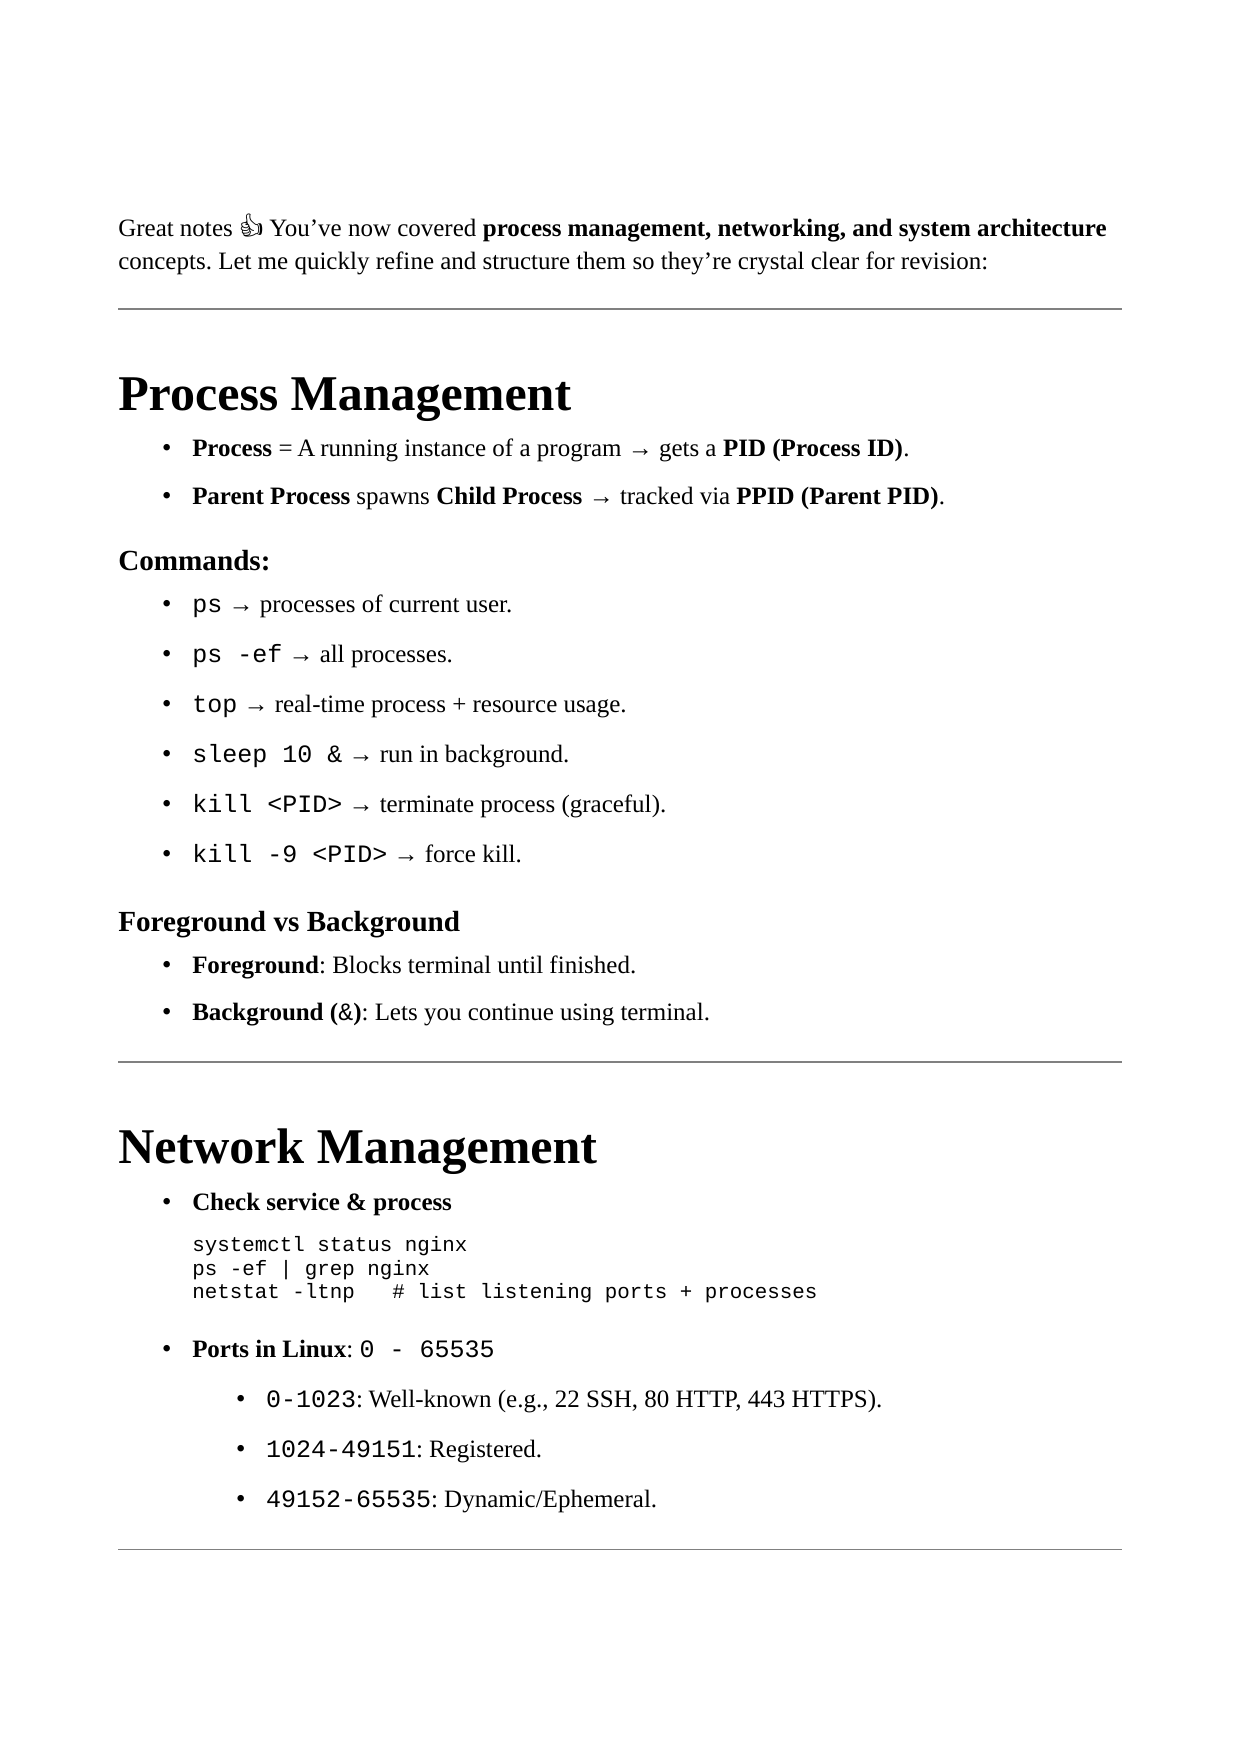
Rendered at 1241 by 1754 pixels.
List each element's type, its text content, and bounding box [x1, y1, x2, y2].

list ps -ef | grep nginx [162, 1258, 1122, 1281]
list Process = A running instance of a program → gets a PID (Process ID). [162, 433, 1122, 462]
list sleep 10 & → run in background. [162, 739, 1122, 770]
list 0-1023: Well-known (e.g., 22 SSH, 80 HTTP, 443 HTTPS). [236, 1384, 1122, 1415]
list kill <PID> → terminate process (graceful). [162, 789, 1122, 820]
list ps → processes of current user. [162, 589, 1122, 620]
list netstat -ltnp # list listening ports + processes [162, 1281, 1122, 1305]
list Ports in Linux: 0 - 65535 [162, 1334, 1122, 1365]
subtitle Foreground vs Background [118, 904, 1122, 937]
list top → real-time process + resource usage. [162, 689, 1122, 720]
list kill -9 <PID> → force kill. [162, 839, 1122, 870]
list Parent Process spawns Child Process → tracked via PPID (Parent PID). [162, 481, 1122, 509]
list ps -ef → all processes. [162, 639, 1122, 670]
list Background (&): Lets you continue using terminal. [162, 997, 1122, 1028]
subtitle Commands: [118, 543, 1122, 577]
list Foreground: Blocks terminal until finished. [162, 950, 1122, 978]
list Check service & process [162, 1187, 1122, 1215]
text Great notes 👍 You’ve now covered process management, networking, and system architecture concepts. Let me quickly refine and structure them so they’re crystal clear for revision: [118, 213, 1122, 275]
list 1024-49151: Registered. [236, 1434, 1122, 1465]
subtitle Process Management [118, 363, 1122, 421]
list systemctl status nginx [162, 1234, 1122, 1258]
list 49152-65535: Dynamic/Ephemeral. [236, 1484, 1122, 1515]
subtitle Network Management [118, 1117, 1122, 1174]
